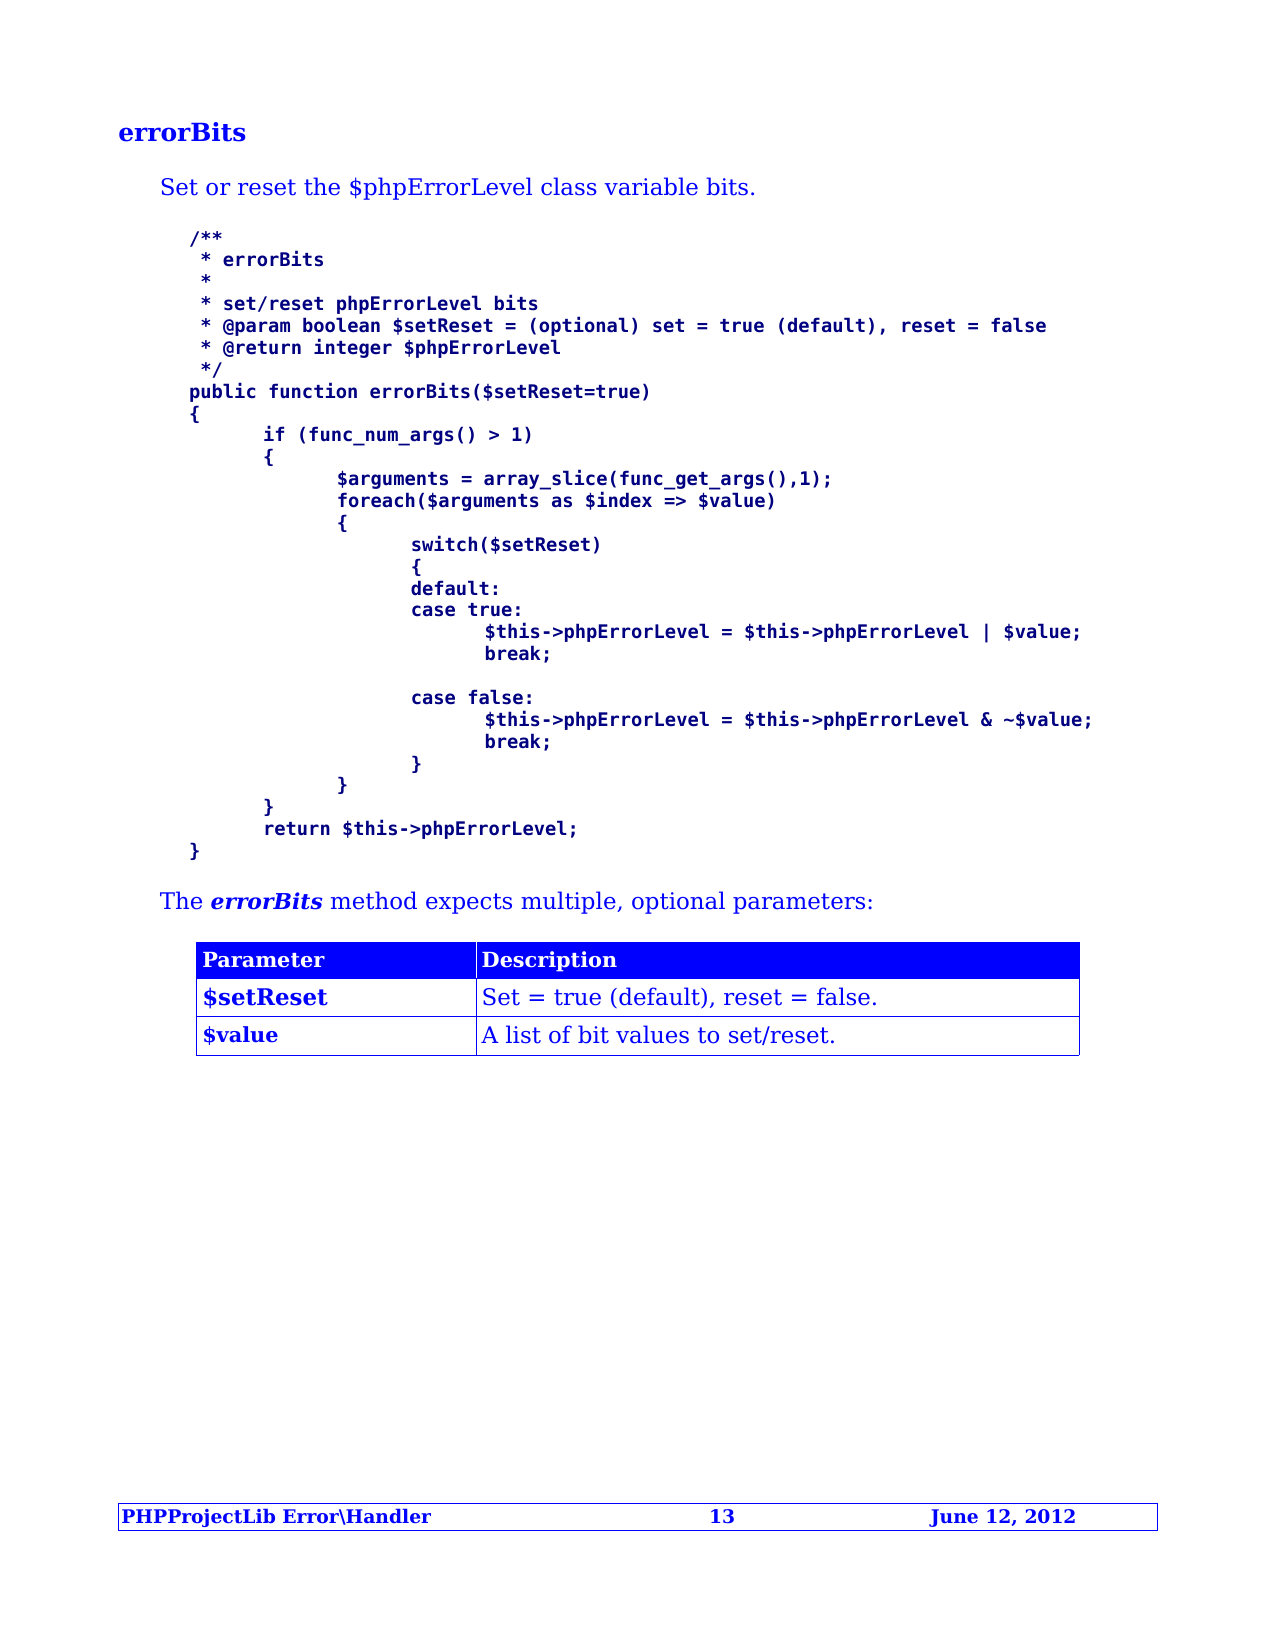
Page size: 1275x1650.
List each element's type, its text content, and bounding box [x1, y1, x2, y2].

table_cell A list of bit values to set/reset. [477, 1017, 1079, 1054]
list $this->phpErrorLevel = $this->phpErrorLevel & ~$value; [189, 709, 1157, 731]
list switch($setReset) [189, 534, 1157, 556]
list } [189, 752, 1157, 774]
list break; [189, 731, 1157, 752]
list case false: [189, 687, 1157, 709]
list * [189, 271, 1157, 293]
table_header Description [477, 943, 1079, 978]
list foreach($arguments as $index => $value) [189, 490, 1157, 512]
list { [189, 512, 1157, 534]
list { [189, 556, 1157, 577]
list /** [189, 227, 1157, 249]
list } [189, 796, 1157, 818]
list } [189, 774, 1157, 796]
list break; [189, 643, 1157, 665]
text Set or reset the $phpErrorLevel class variable bits. [159, 174, 1157, 201]
title errorBits [118, 118, 1157, 147]
list if (func_num_args() > 1) [189, 424, 1157, 446]
list return $this->phpErrorLevel; [189, 818, 1157, 840]
list $arguments = array_slice(func_get_args(),1); [189, 468, 1157, 490]
text The errorBits method expects multiple, optional parameters: [159, 888, 1157, 915]
list * @param boolean $setReset = (optional) set = true (default), reset = false [189, 315, 1157, 337]
table_cell Set = true (default), reset = false. [477, 979, 1079, 1016]
list * set/reset phpErrorLevel bits [189, 293, 1157, 315]
table_header Parameter [197, 943, 476, 978]
list case true: [189, 599, 1157, 621]
list public function errorBits($setReset=true) [189, 381, 1157, 402]
list * errorBits [189, 249, 1157, 271]
list } [189, 840, 1157, 862]
table_cell $value [197, 1017, 476, 1054]
list { [189, 402, 1157, 424]
list * @return integer $phpErrorLevel [189, 337, 1157, 359]
list */ [189, 359, 1157, 381]
list $this->phpErrorLevel = $this->phpErrorLevel | $value; [189, 621, 1157, 643]
list default: [189, 577, 1157, 599]
list { [189, 446, 1157, 468]
table_cell $setReset [197, 979, 476, 1016]
